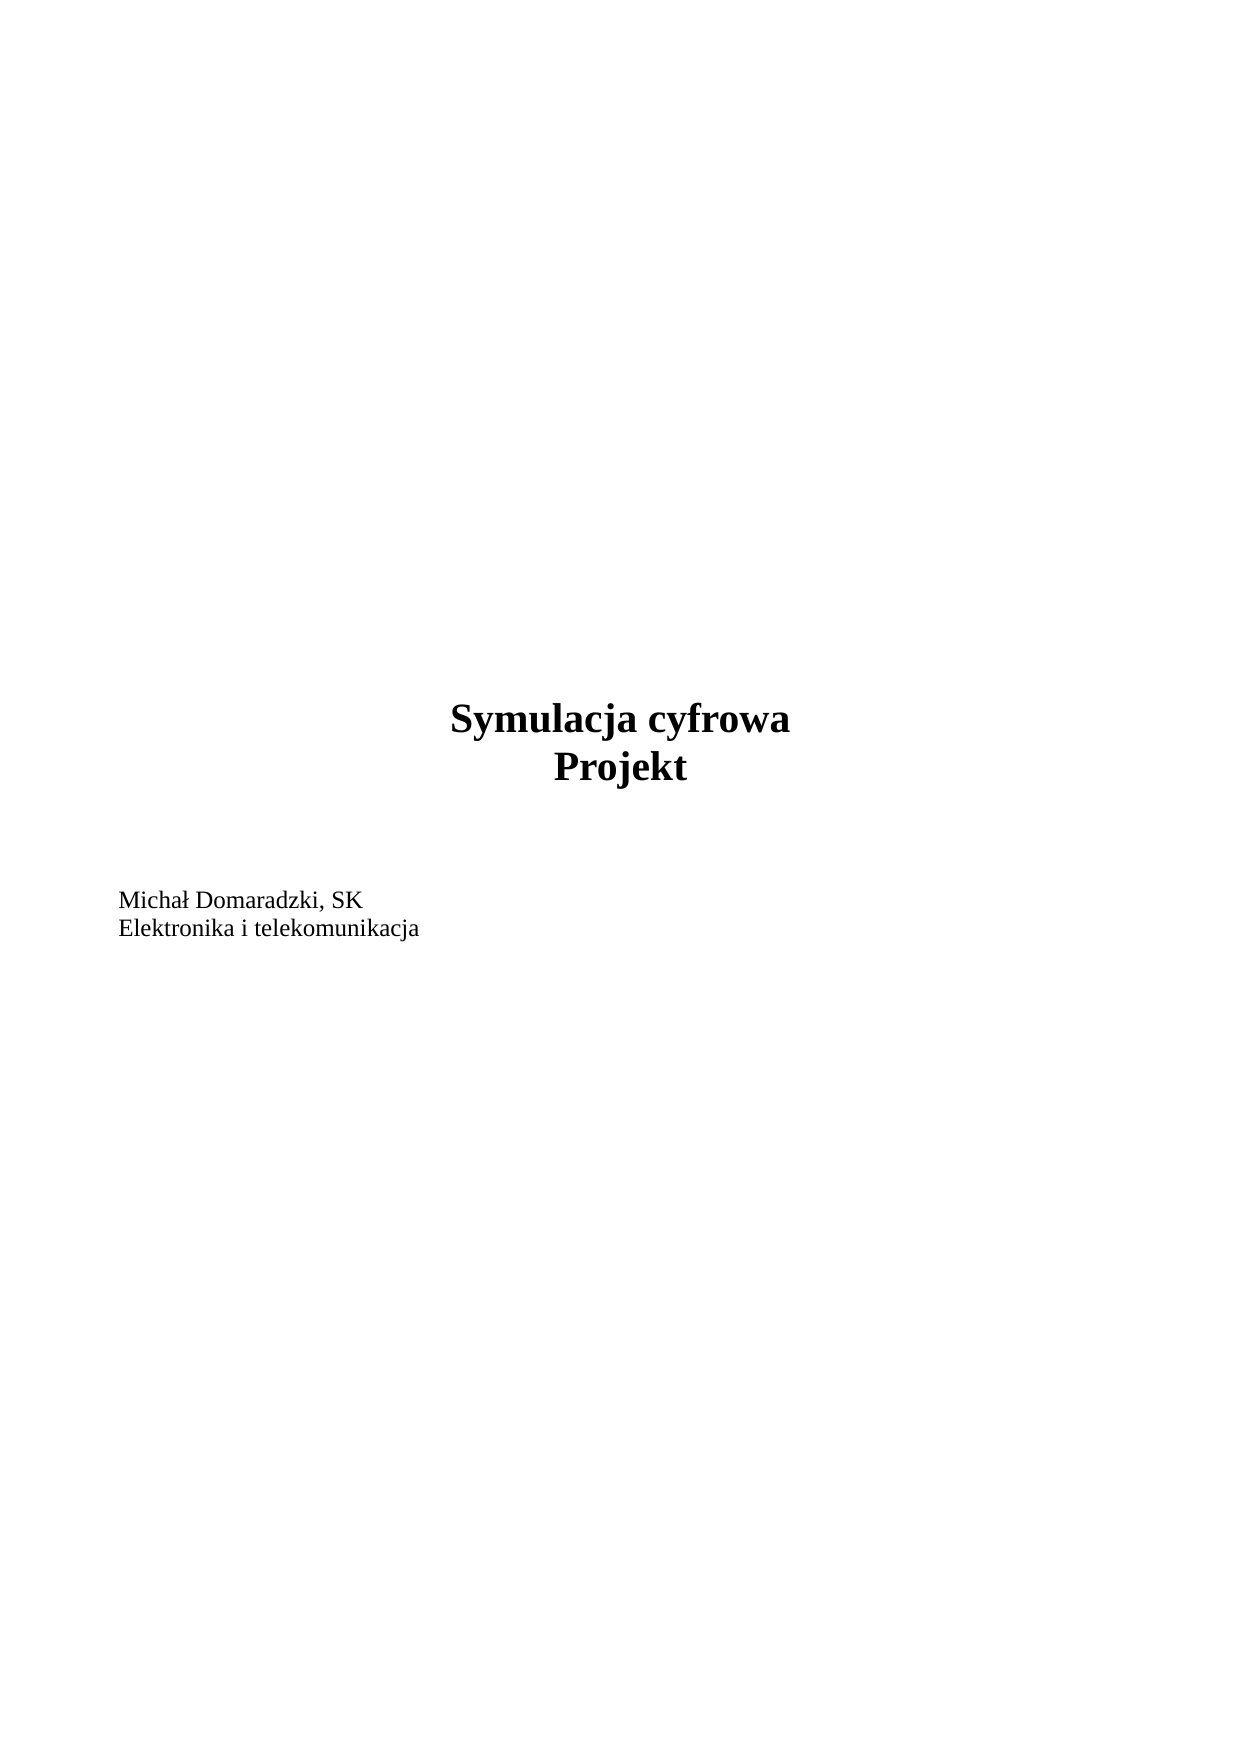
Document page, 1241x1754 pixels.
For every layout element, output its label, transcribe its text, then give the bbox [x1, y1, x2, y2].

text Michał Domaradzki, SK [118, 885, 1122, 913]
text Projekt [118, 741, 1122, 789]
text Symulacja cyfrowa [118, 693, 1122, 741]
text Elektronika i telekomunikacja [118, 913, 1122, 942]
